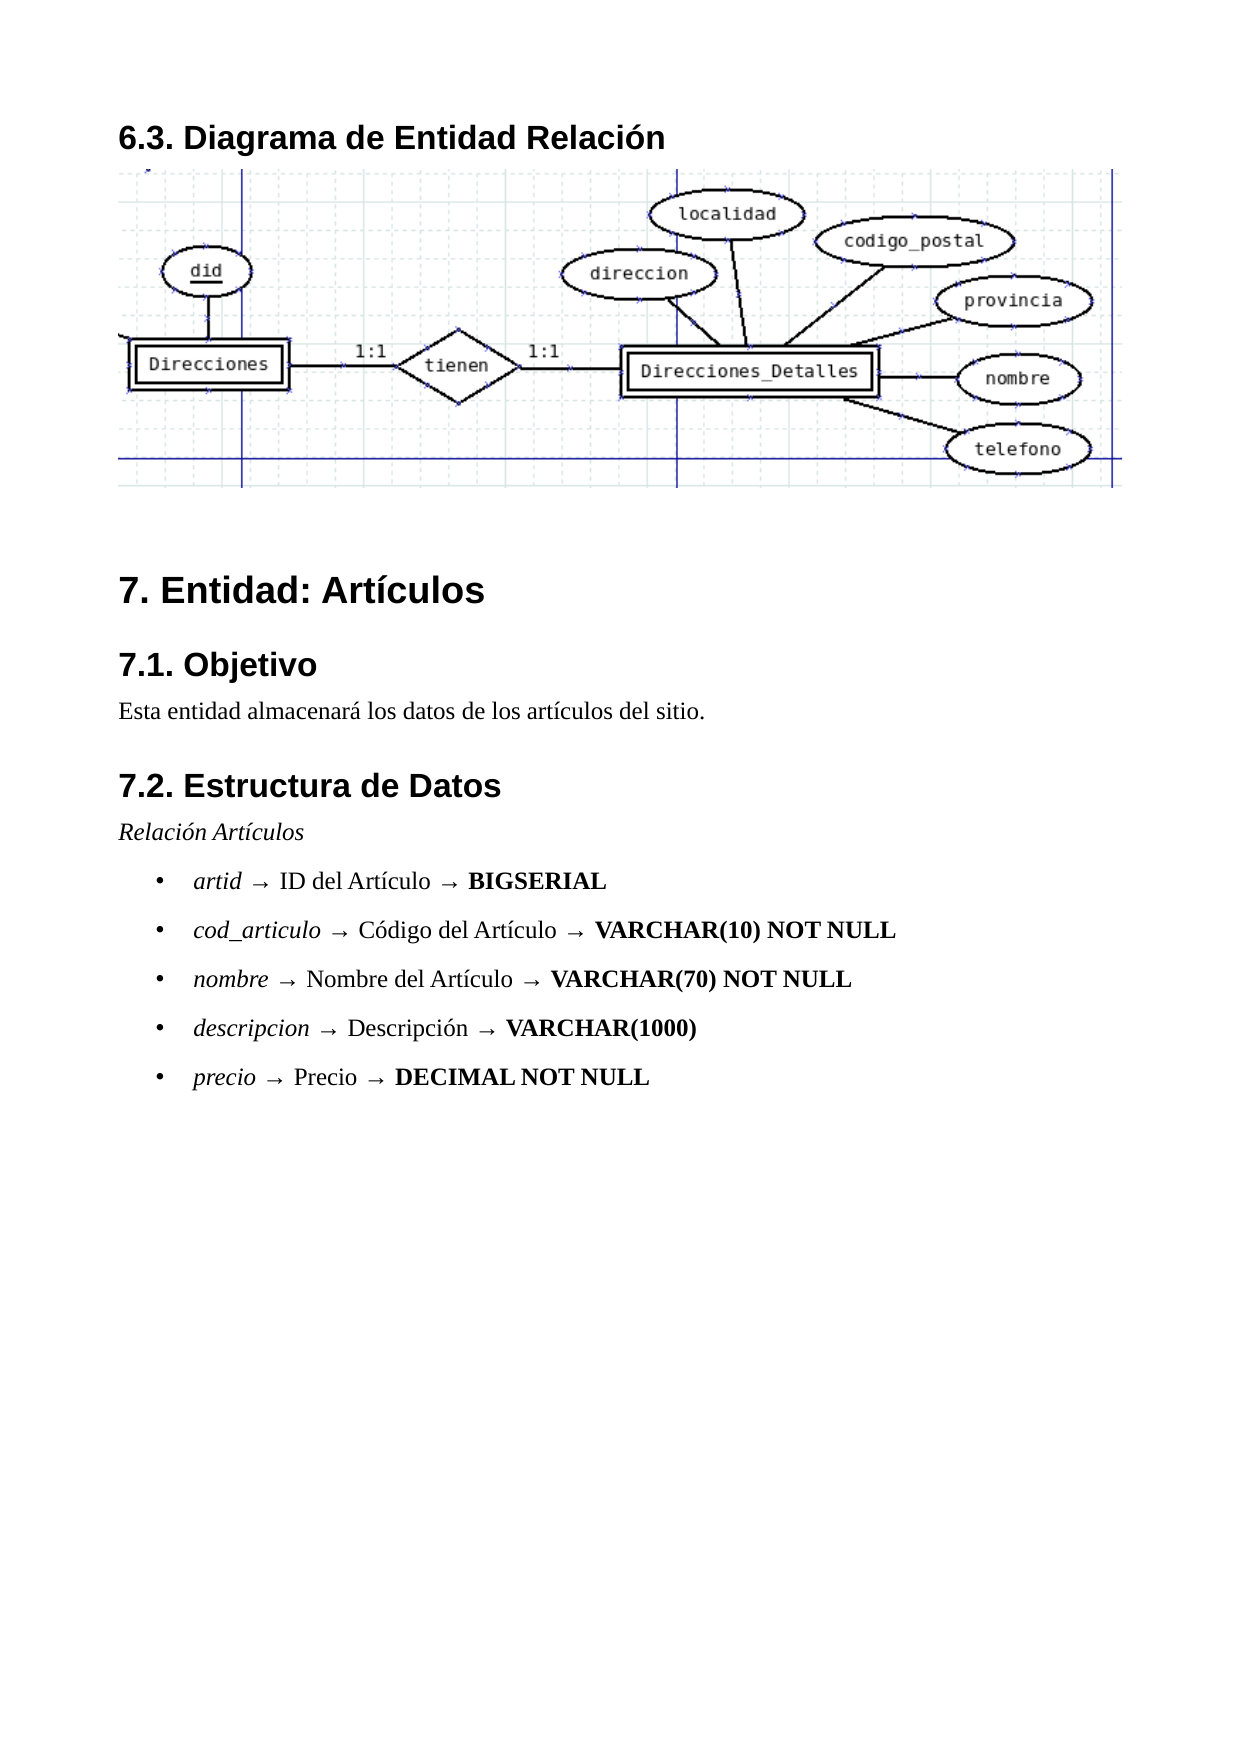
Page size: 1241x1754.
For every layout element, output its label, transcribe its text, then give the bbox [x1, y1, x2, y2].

picture [118, 169, 1123, 488]
list precio → Precio → DECIMAL NOT NULL [156, 1062, 1122, 1091]
subtitle 6.3. Diagrama de Entidad Relación [118, 118, 1122, 157]
list cod_articulo → Código del Artículo → VARCHAR(10) NOT NULL [156, 915, 1122, 944]
list artid → ID del Artículo → BIGSERIAL [156, 866, 1122, 894]
subtitle 7.2. Estructura de Datos [118, 766, 1122, 804]
subtitle 7.1. Objetivo [118, 644, 1122, 683]
text Esta entidad almacenará los datos de los artículos del sitio. [118, 696, 1122, 724]
list nombre → Nombre del Artículo → VARCHAR(70) NOT NULL [156, 964, 1122, 993]
subtitle 7. Entidad: Artículos [118, 568, 1122, 611]
text Relación Artículos [118, 817, 1122, 846]
list descripcion → Descripción → VARCHAR(1000) [156, 1013, 1122, 1042]
